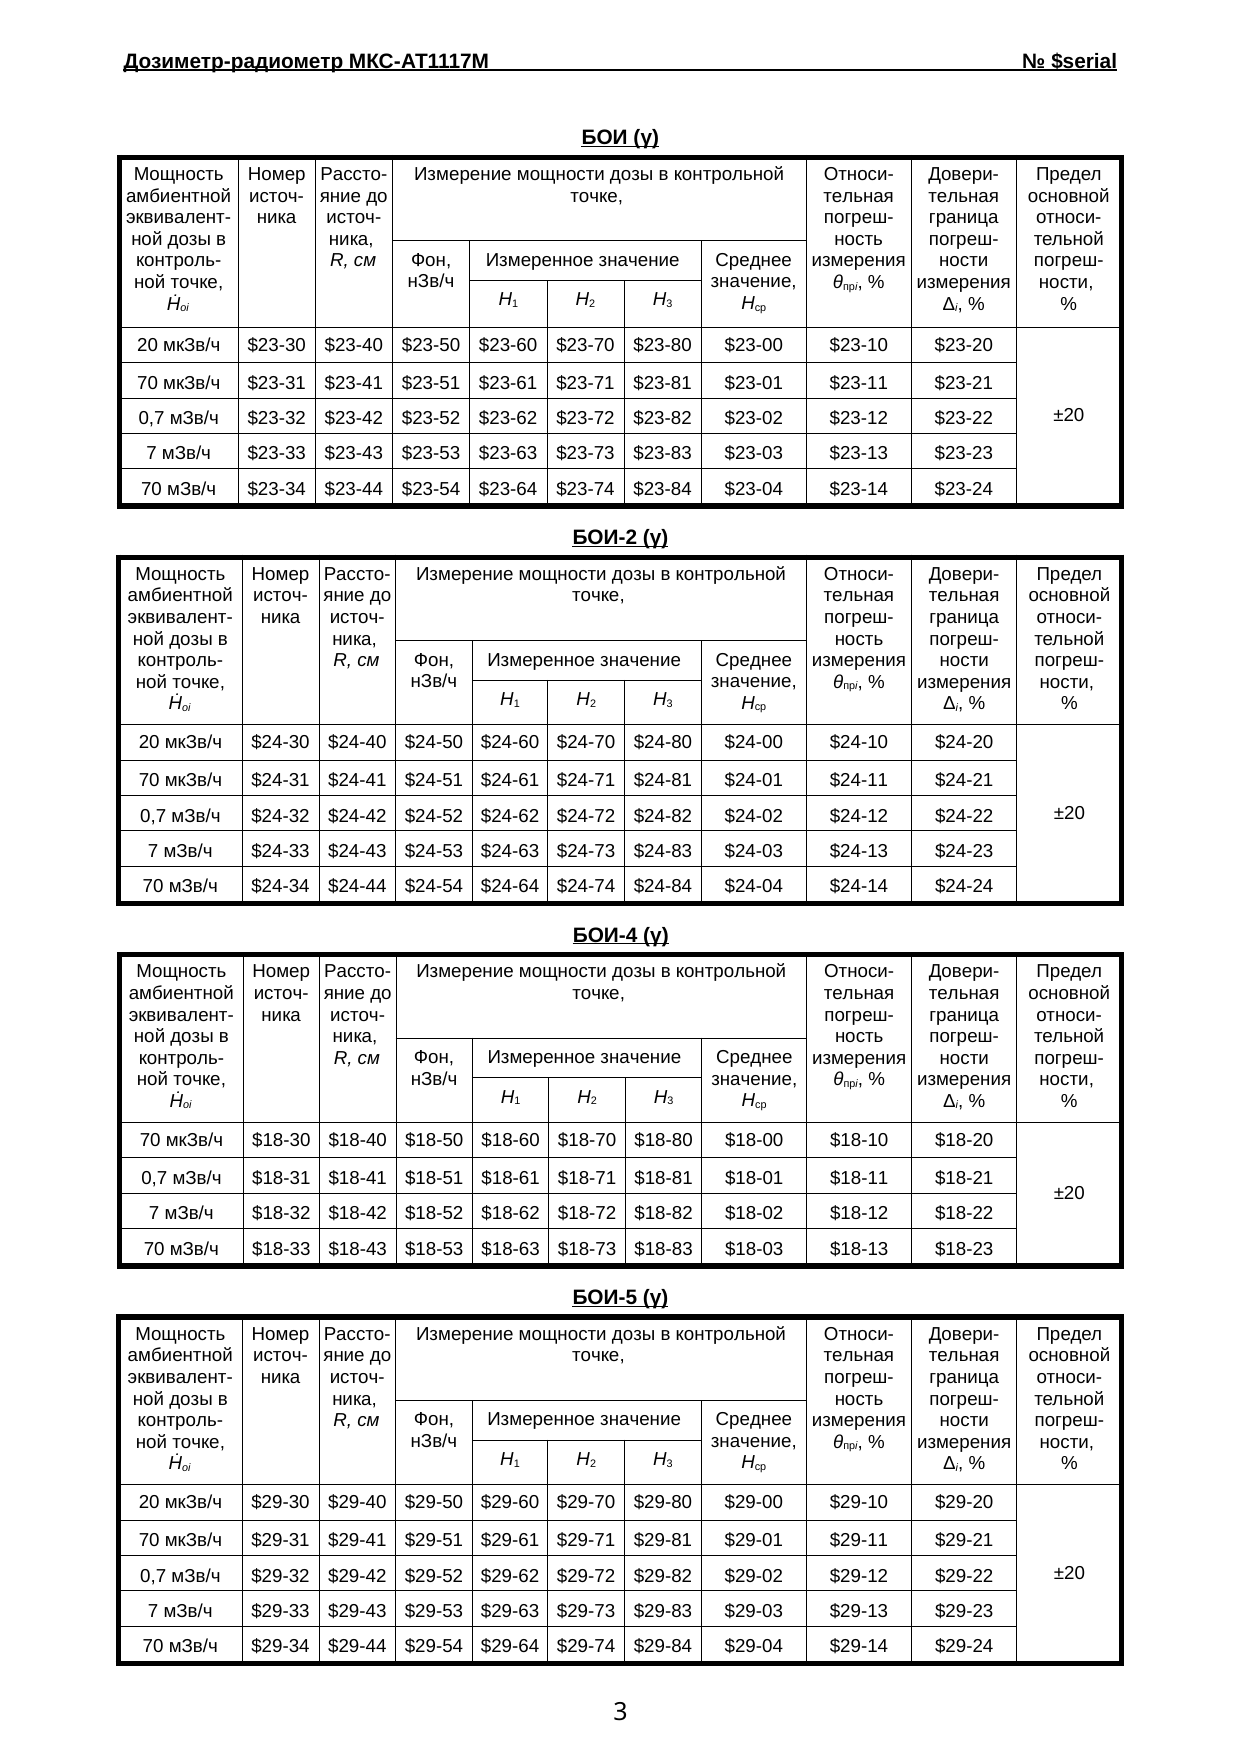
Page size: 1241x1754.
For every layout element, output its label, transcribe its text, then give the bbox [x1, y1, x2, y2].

table_cell $29-42 [320, 1556, 395, 1590]
table_cell $18-43 [320, 1229, 396, 1263]
table_cell Довери-тельная граница погреш-ности измерения Δi, % [912, 1320, 1016, 1484]
table_cell $23-42 [316, 399, 392, 433]
table_cell $24-31 [243, 761, 319, 795]
table_cell Фон, нЗв/ч [393, 241, 469, 327]
table_cell $23-63 [470, 434, 547, 468]
table_cell $24-60 [473, 725, 547, 760]
table_cell $23-41 [316, 363, 392, 397]
table_cell Номер источ-ника [239, 160, 315, 327]
table_cell $29-32 [243, 1556, 319, 1590]
table_cell $29-50 [396, 1485, 472, 1519]
table_cell Среднее значение, Hср [702, 241, 806, 327]
table_cell $24-24 [912, 867, 1016, 901]
table_cell $18-81 [626, 1158, 701, 1193]
table_cell $29-83 [625, 1591, 701, 1626]
table_cell $29-30 [243, 1485, 319, 1519]
table_header БОИ (γ) [119, 109, 1121, 155]
table_cell $29-81 [625, 1521, 701, 1555]
table_cell $24-02 [702, 796, 806, 830]
table_cell $29-73 [548, 1591, 624, 1626]
table_cell Мощность амбиентной эквивалент-ной дозы в контроль-ной точке, Ḣoi [122, 160, 238, 327]
table_cell $23-60 [470, 328, 547, 362]
table_cell $29-74 [548, 1627, 624, 1661]
table_cell Относи-тельная погреш-ность измерения θпрi, % [807, 560, 911, 724]
table_cell Относи-тельная погреш-ность измерения θпрi, % [807, 160, 911, 327]
table_cell 0,7 мЗв/ч [121, 796, 242, 830]
table_cell $24-40 [320, 725, 395, 760]
table_cell $23-43 [316, 434, 392, 468]
table_cell $29-22 [912, 1556, 1016, 1590]
table_cell $23-12 [807, 399, 911, 433]
table_cell $29-14 [807, 1627, 911, 1661]
table_cell $24-83 [625, 831, 701, 866]
table_cell $23-70 [548, 328, 624, 362]
table_cell $23-74 [548, 469, 624, 503]
table_cell $24-14 [807, 867, 911, 901]
table_cell $29-11 [807, 1521, 911, 1555]
table_cell $18-32 [244, 1194, 319, 1228]
table_cell $24-70 [548, 725, 624, 760]
table_cell $23-31 [239, 363, 315, 397]
table_cell ±20 [1017, 1485, 1119, 1661]
table_cell $24-71 [548, 761, 624, 795]
table_cell $23-22 [912, 399, 1016, 433]
table_cell $23-23 [912, 434, 1016, 468]
table_cell $23-64 [470, 469, 547, 503]
table_cell H1 [470, 281, 547, 327]
table_cell $24-23 [912, 831, 1016, 866]
table_cell $23-02 [702, 399, 806, 433]
table_cell $29-10 [807, 1485, 911, 1519]
table_cell $29-00 [702, 1485, 806, 1519]
table_cell Мощность амбиентной эквивалент-ной дозы в контроль- ной точке, Ḣoi [122, 957, 243, 1122]
table_cell H3 [625, 1441, 701, 1484]
table_cell $18-70 [549, 1123, 625, 1157]
table_cell $24-20 [912, 725, 1016, 760]
table_cell $18-03 [702, 1229, 806, 1263]
table_cell $29-63 [473, 1591, 547, 1626]
table_cell Фон, нЗв/ч [397, 1039, 472, 1122]
table_cell $24-13 [807, 831, 911, 866]
table_cell $24-00 [702, 725, 806, 760]
table_cell $23-00 [702, 328, 806, 362]
table_cell $24-34 [243, 867, 319, 901]
table_cell $24-04 [702, 867, 806, 901]
table_cell $23-20 [912, 328, 1016, 362]
table_cell $24-63 [473, 831, 547, 866]
table_cell $29-51 [396, 1521, 472, 1555]
table_cell Среднее значение, Hср [702, 1039, 806, 1122]
table_cell $23-13 [807, 434, 911, 468]
table_cell $18-50 [397, 1123, 472, 1157]
table_cell $23-83 [625, 434, 701, 468]
table_cell $24-50 [396, 725, 472, 760]
table_cell Измеренное значение [473, 641, 701, 680]
table_cell $29-03 [702, 1591, 806, 1626]
table_cell $24-22 [912, 796, 1016, 830]
table_cell $24-11 [807, 761, 911, 795]
table_cell $18-53 [397, 1229, 472, 1263]
table_cell $29-40 [320, 1485, 395, 1519]
table_cell $24-84 [625, 867, 701, 901]
table_cell 7 мЗв/ч [121, 831, 242, 866]
table_cell $24-12 [807, 796, 911, 830]
table_cell H1 [473, 1441, 547, 1484]
table_cell 0,7 мЗв/ч [122, 399, 238, 433]
table_cell $18-42 [320, 1194, 396, 1228]
table_cell Измеренное значение [473, 1039, 701, 1077]
table_cell $24-62 [473, 796, 547, 830]
table_cell $29-41 [320, 1521, 395, 1555]
table_cell Рассто-яние до источ-ника, R, см [320, 1320, 395, 1484]
table_cell $23-14 [807, 469, 911, 503]
table_cell Среднее значение, Hср [702, 1401, 806, 1484]
table_cell Мощность амбиентной эквивалент-ной дозы в контроль- ной точке, Ḣoi [121, 1320, 242, 1484]
table_cell $24-61 [473, 761, 547, 795]
table_cell $23-81 [625, 363, 701, 397]
table_cell Измерение мощности дозы в контрольной точке, [396, 560, 806, 640]
table_cell $18-10 [807, 1123, 911, 1157]
table_cell H2 [549, 1078, 625, 1122]
table_cell 7 мЗв/ч [122, 1194, 243, 1228]
table_cell 70 мкЗв/ч [121, 1521, 242, 1555]
table_cell 20 мкЗв/ч [122, 328, 238, 362]
table_cell $23-71 [548, 363, 624, 397]
table_cell H3 [625, 281, 701, 327]
table_cell $24-64 [473, 867, 547, 901]
table_cell $29-71 [548, 1521, 624, 1555]
table_cell $24-01 [702, 761, 806, 795]
table_cell ±20 [1017, 725, 1119, 901]
table_cell $23-62 [470, 399, 547, 433]
table_cell $18-52 [397, 1194, 472, 1228]
table_cell Рассто-яние до источ-ника, R, см [316, 160, 392, 327]
table_cell $18-23 [912, 1229, 1016, 1263]
table_cell $18-83 [626, 1229, 701, 1263]
table_cell $23-61 [470, 363, 547, 397]
table_header БОИ-4 (γ) [120, 906, 1122, 952]
table_cell $18-73 [549, 1229, 625, 1263]
table_cell $29-70 [548, 1485, 624, 1519]
table_cell $23-53 [393, 434, 469, 468]
table_cell Измерение мощности дозы в контрольной точке, [397, 957, 806, 1038]
table_cell $24-74 [548, 867, 624, 901]
table_cell $23-21 [912, 363, 1016, 397]
table_cell $24-53 [396, 831, 472, 866]
table_cell $24-52 [396, 796, 472, 830]
table_cell Относи-тельная погреш-ность измерения θпрi, % [807, 957, 911, 1122]
table_cell $24-32 [243, 796, 319, 830]
table_cell $23-80 [625, 328, 701, 362]
table_cell 70 мЗв/ч [121, 1627, 242, 1661]
table_cell $23-72 [548, 399, 624, 433]
table_cell $29-20 [912, 1485, 1016, 1519]
table_header БОИ-2 (γ) [118, 509, 1122, 554]
table_cell $18-63 [473, 1229, 548, 1263]
table_cell $23-52 [393, 399, 469, 433]
table_cell $29-44 [320, 1627, 395, 1661]
table_cell $18-41 [320, 1158, 396, 1193]
table_cell $29-31 [243, 1521, 319, 1555]
table_cell $29-61 [473, 1521, 547, 1555]
table_cell Предел основной относи-тельной погреш-ности, % [1017, 957, 1119, 1122]
table_cell 70 мЗв/ч [122, 469, 238, 503]
table_cell $18-80 [626, 1123, 701, 1157]
table_cell $23-51 [393, 363, 469, 397]
table_cell Измеренное значение [473, 1401, 701, 1439]
table_cell $29-34 [243, 1627, 319, 1661]
table_cell Довери-тельная граница погреш-ности измерения Δi, % [912, 957, 1016, 1122]
table_cell $18-33 [244, 1229, 319, 1263]
table_cell $24-51 [396, 761, 472, 795]
table_cell $29-54 [396, 1627, 472, 1661]
table_cell $29-80 [625, 1485, 701, 1519]
table_cell Среднее значение, Hср [702, 641, 806, 724]
table_cell $18-51 [397, 1158, 472, 1193]
table_cell Относи-тельная погреш-ность измерения θпрi, % [807, 1320, 911, 1484]
table_cell $23-40 [316, 328, 392, 362]
table_cell $24-03 [702, 831, 806, 866]
table_cell Измеренное значение [470, 241, 701, 280]
table_cell $24-42 [320, 796, 395, 830]
table_cell Предел основной относи-тельной погреш-ности, % [1017, 1320, 1119, 1484]
table_cell $29-13 [807, 1591, 911, 1626]
table_cell $18-12 [807, 1194, 911, 1228]
table_cell Рассто-яние до источ-ника, R, см [320, 560, 395, 724]
table_cell $18-20 [912, 1123, 1016, 1157]
table_cell $18-22 [912, 1194, 1016, 1228]
table_cell $18-71 [549, 1158, 625, 1193]
table_cell Измерение мощности дозы в контрольной точке, [393, 160, 806, 240]
table_cell $18-30 [244, 1123, 319, 1157]
table_cell Фон, нЗв/ч [396, 1401, 472, 1484]
table_cell $24-43 [320, 831, 395, 866]
table_cell $29-12 [807, 1556, 911, 1590]
table_cell 70 мкЗв/ч [122, 1123, 243, 1157]
table_cell $24-44 [320, 867, 395, 901]
table_cell $23-01 [702, 363, 806, 397]
table_cell $18-61 [473, 1158, 548, 1193]
table_cell H2 [548, 681, 624, 724]
table_cell $18-13 [807, 1229, 911, 1263]
table_cell $18-21 [912, 1158, 1016, 1193]
table_cell $24-82 [625, 796, 701, 830]
table_cell H2 [548, 281, 624, 327]
table_cell $29-23 [912, 1591, 1016, 1626]
table_cell $18-31 [244, 1158, 319, 1193]
table_cell Номер источ-ника [243, 560, 319, 724]
table_cell $23-34 [239, 469, 315, 503]
table_cell $18-02 [702, 1194, 806, 1228]
table_cell $18-11 [807, 1158, 911, 1193]
table_cell $24-54 [396, 867, 472, 901]
table_cell $29-01 [702, 1521, 806, 1555]
table_cell $29-52 [396, 1556, 472, 1590]
table_cell $23-54 [393, 469, 469, 503]
table_cell $23-24 [912, 469, 1016, 503]
table_cell $24-30 [243, 725, 319, 760]
table_cell H3 [625, 681, 701, 724]
table_cell $23-11 [807, 363, 911, 397]
table_cell $24-33 [243, 831, 319, 866]
table_cell $24-21 [912, 761, 1016, 795]
table_cell 0,7 мЗв/ч [122, 1158, 243, 1193]
table_cell $29-21 [912, 1521, 1016, 1555]
table_cell $29-53 [396, 1591, 472, 1626]
table_cell 20 мкЗв/ч [121, 1485, 242, 1519]
table_cell $23-44 [316, 469, 392, 503]
table_header БОИ-5 (γ) [118, 1269, 1122, 1314]
table_cell $23-10 [807, 328, 911, 362]
table_cell ±20 [1017, 1123, 1119, 1263]
table_cell $24-72 [548, 796, 624, 830]
table_cell 70 мкЗв/ч [122, 363, 238, 397]
table_cell Довери-тельная граница погреш-ности измерения Δi, % [912, 160, 1016, 327]
table_cell $23-33 [239, 434, 315, 468]
table_cell Мощность амбиентной эквивалент-ной дозы в контроль- ной точке, Ḣoi [121, 560, 242, 724]
table_cell H3 [626, 1078, 701, 1122]
table_cell Довери-тельная граница погреш-ности измерения Δi, % [912, 560, 1016, 724]
table_cell Предел основной относи-тельной погреш-ности, % [1017, 160, 1119, 327]
table_cell $29-60 [473, 1485, 547, 1519]
table_cell $29-82 [625, 1556, 701, 1590]
table_cell Измерение мощности дозы в контрольной точке, [396, 1320, 806, 1400]
table_cell $29-02 [702, 1556, 806, 1590]
table_cell $29-04 [702, 1627, 806, 1661]
table_cell $23-50 [393, 328, 469, 362]
table_cell $18-72 [549, 1194, 625, 1228]
table_cell 70 мЗв/ч [122, 1229, 243, 1263]
table_cell $24-73 [548, 831, 624, 866]
table_cell $24-80 [625, 725, 701, 760]
table_cell $18-00 [702, 1123, 806, 1157]
table_cell $18-60 [473, 1123, 548, 1157]
table_cell ±20 [1017, 328, 1119, 503]
table_cell $29-84 [625, 1627, 701, 1661]
table_cell $24-41 [320, 761, 395, 795]
table_cell $29-62 [473, 1556, 547, 1590]
table_cell $23-32 [239, 399, 315, 433]
table_cell $18-40 [320, 1123, 396, 1157]
table_cell Фон, нЗв/ч [396, 641, 472, 724]
table_cell H1 [473, 681, 547, 724]
table_cell $29-72 [548, 1556, 624, 1590]
table_cell $18-01 [702, 1158, 806, 1193]
table_cell 0,7 мЗв/ч [121, 1556, 242, 1590]
table_cell $29-64 [473, 1627, 547, 1661]
table_cell $23-03 [702, 434, 806, 468]
table_cell $23-30 [239, 328, 315, 362]
table_cell 7 мЗв/ч [121, 1591, 242, 1626]
table_cell $18-62 [473, 1194, 548, 1228]
table_cell $29-33 [243, 1591, 319, 1626]
table_cell 70 мЗв/ч [121, 867, 242, 901]
table_cell $29-43 [320, 1591, 395, 1626]
table_cell Номер источ-ника [244, 957, 319, 1122]
table_cell Рассто-яние до источ-ника, R, см [320, 957, 396, 1122]
table_cell Предел основной относи-тельной погреш-ности, % [1017, 560, 1119, 724]
table_cell H2 [548, 1441, 624, 1484]
table_cell $23-84 [625, 469, 701, 503]
table_cell $23-73 [548, 434, 624, 468]
table_cell $24-81 [625, 761, 701, 795]
table_cell Номер источ-ника [243, 1320, 319, 1484]
table_cell $24-10 [807, 725, 911, 760]
table_cell $23-04 [702, 469, 806, 503]
table_cell $23-82 [625, 399, 701, 433]
table_cell 20 мкЗв/ч [121, 725, 242, 760]
table_cell $29-24 [912, 1627, 1016, 1661]
table_cell $18-82 [626, 1194, 701, 1228]
table_cell H1 [473, 1078, 548, 1122]
table_cell 70 мкЗв/ч [121, 761, 242, 795]
table_cell 7 мЗв/ч [122, 434, 238, 468]
